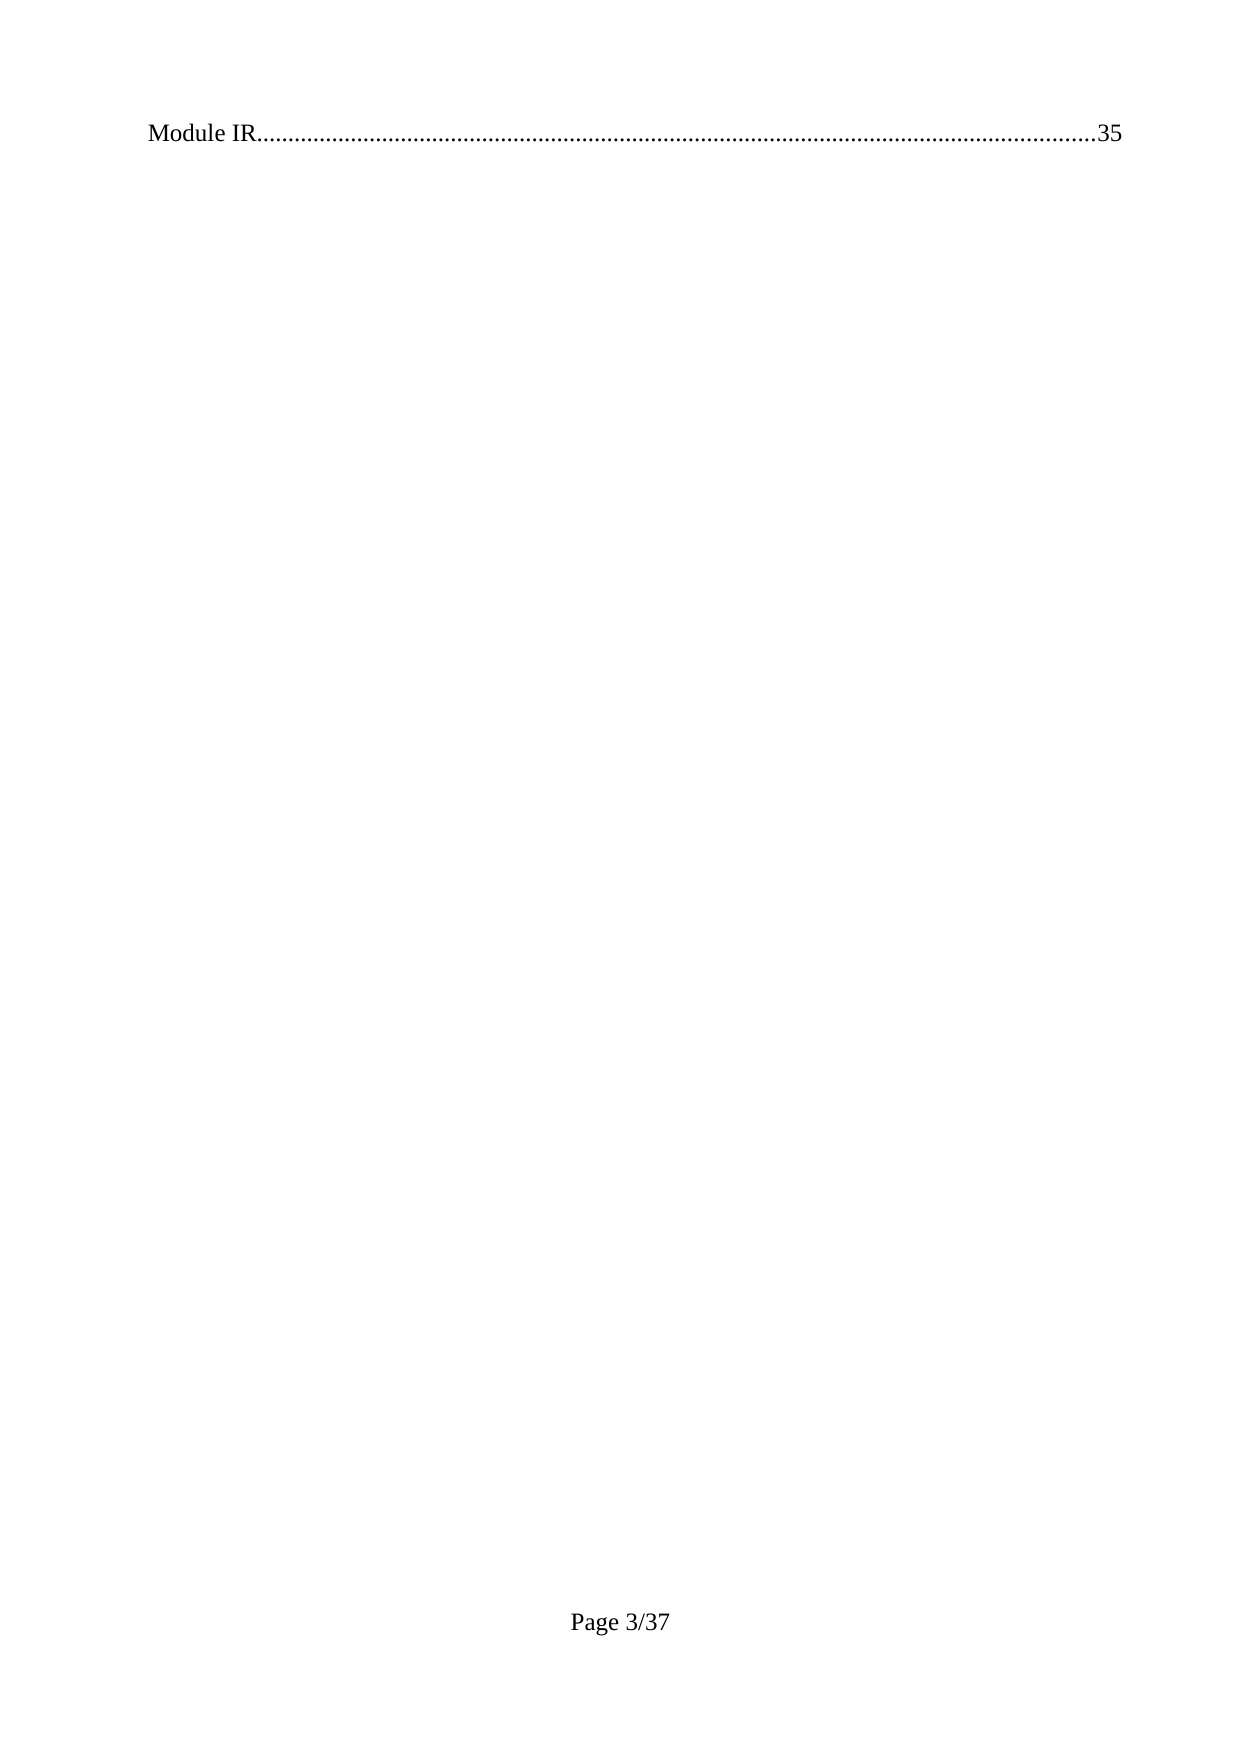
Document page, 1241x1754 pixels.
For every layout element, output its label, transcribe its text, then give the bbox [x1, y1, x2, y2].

text Module IR 35 [148, 118, 1122, 147]
